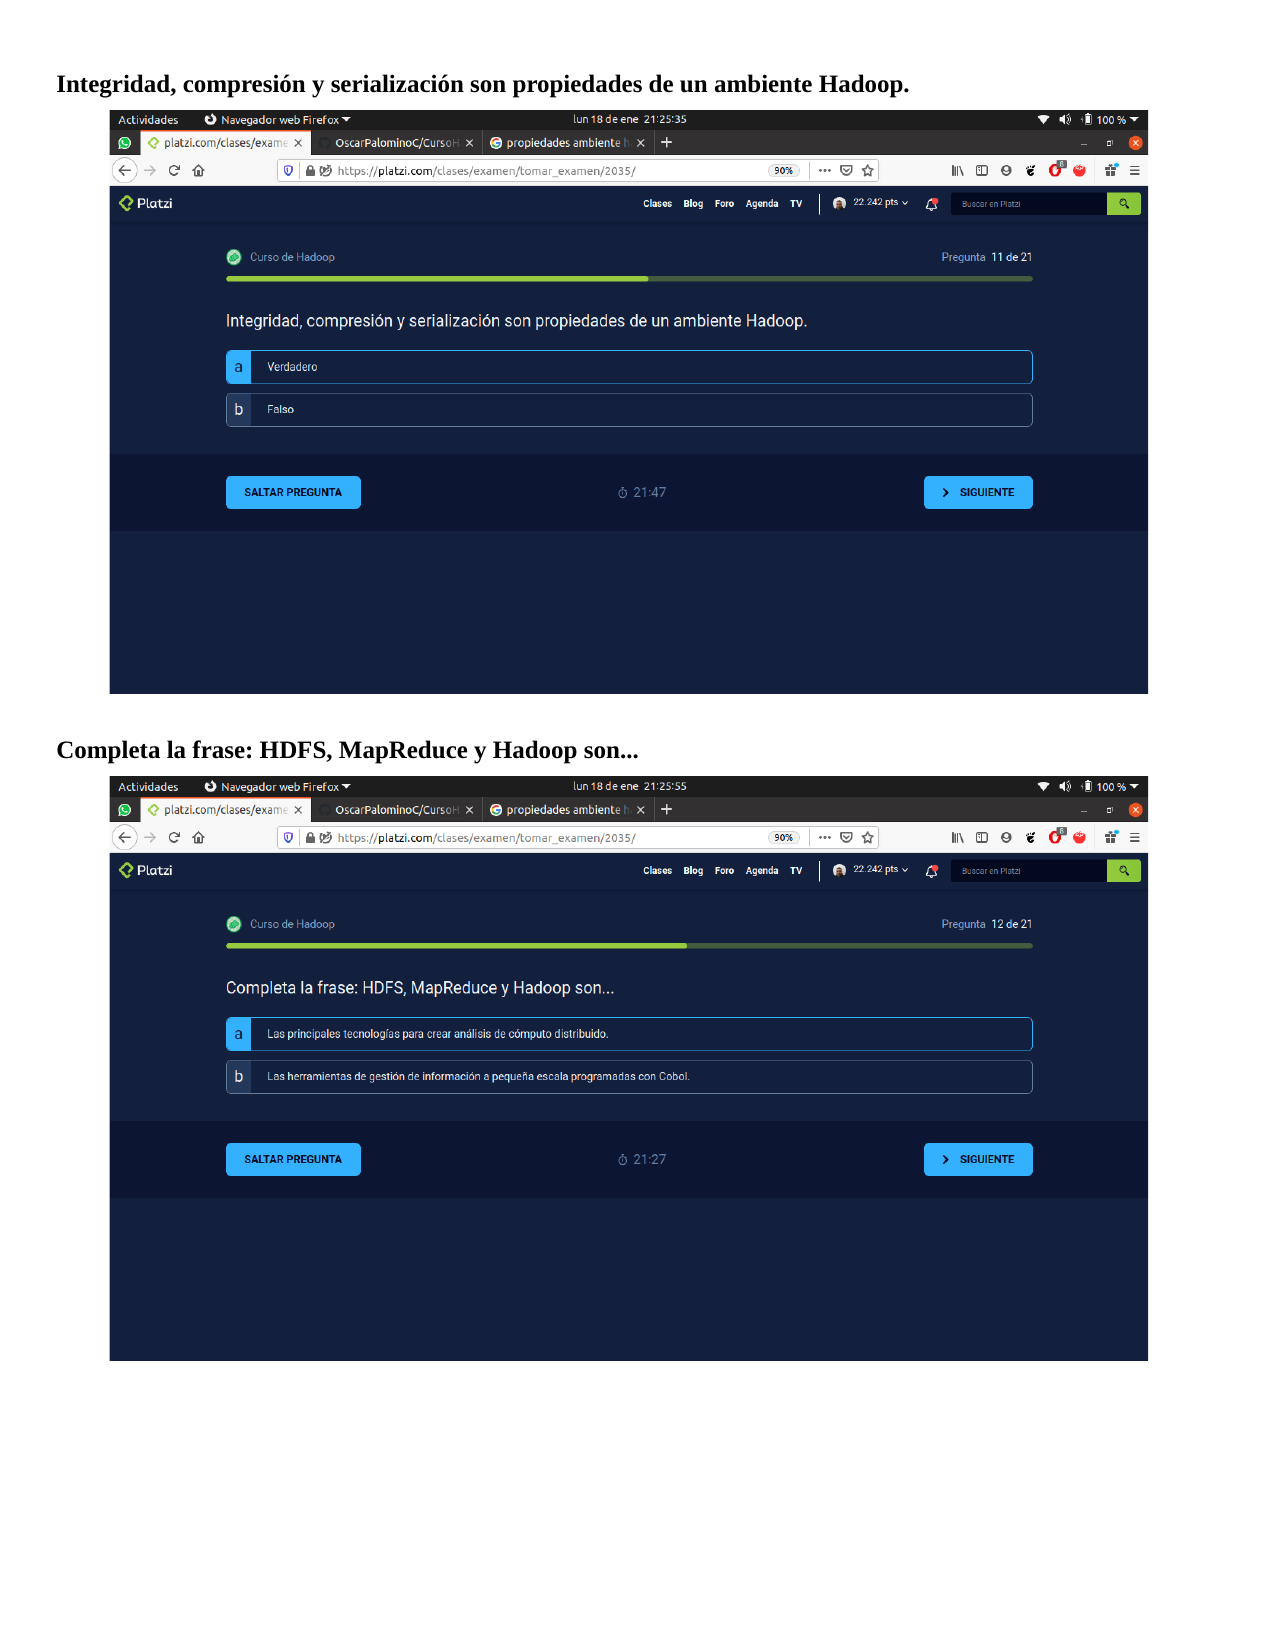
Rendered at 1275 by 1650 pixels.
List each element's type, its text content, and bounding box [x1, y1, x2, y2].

picture [109, 776, 1149, 1361]
subtitle Integridad, compresión y serialización son propiedades de un ambiente Hadoop. [56, 69, 1202, 97]
subtitle Completa la frase: HDFS, MapReduce y Hadoop son... [56, 735, 1202, 764]
picture [109, 110, 1149, 694]
